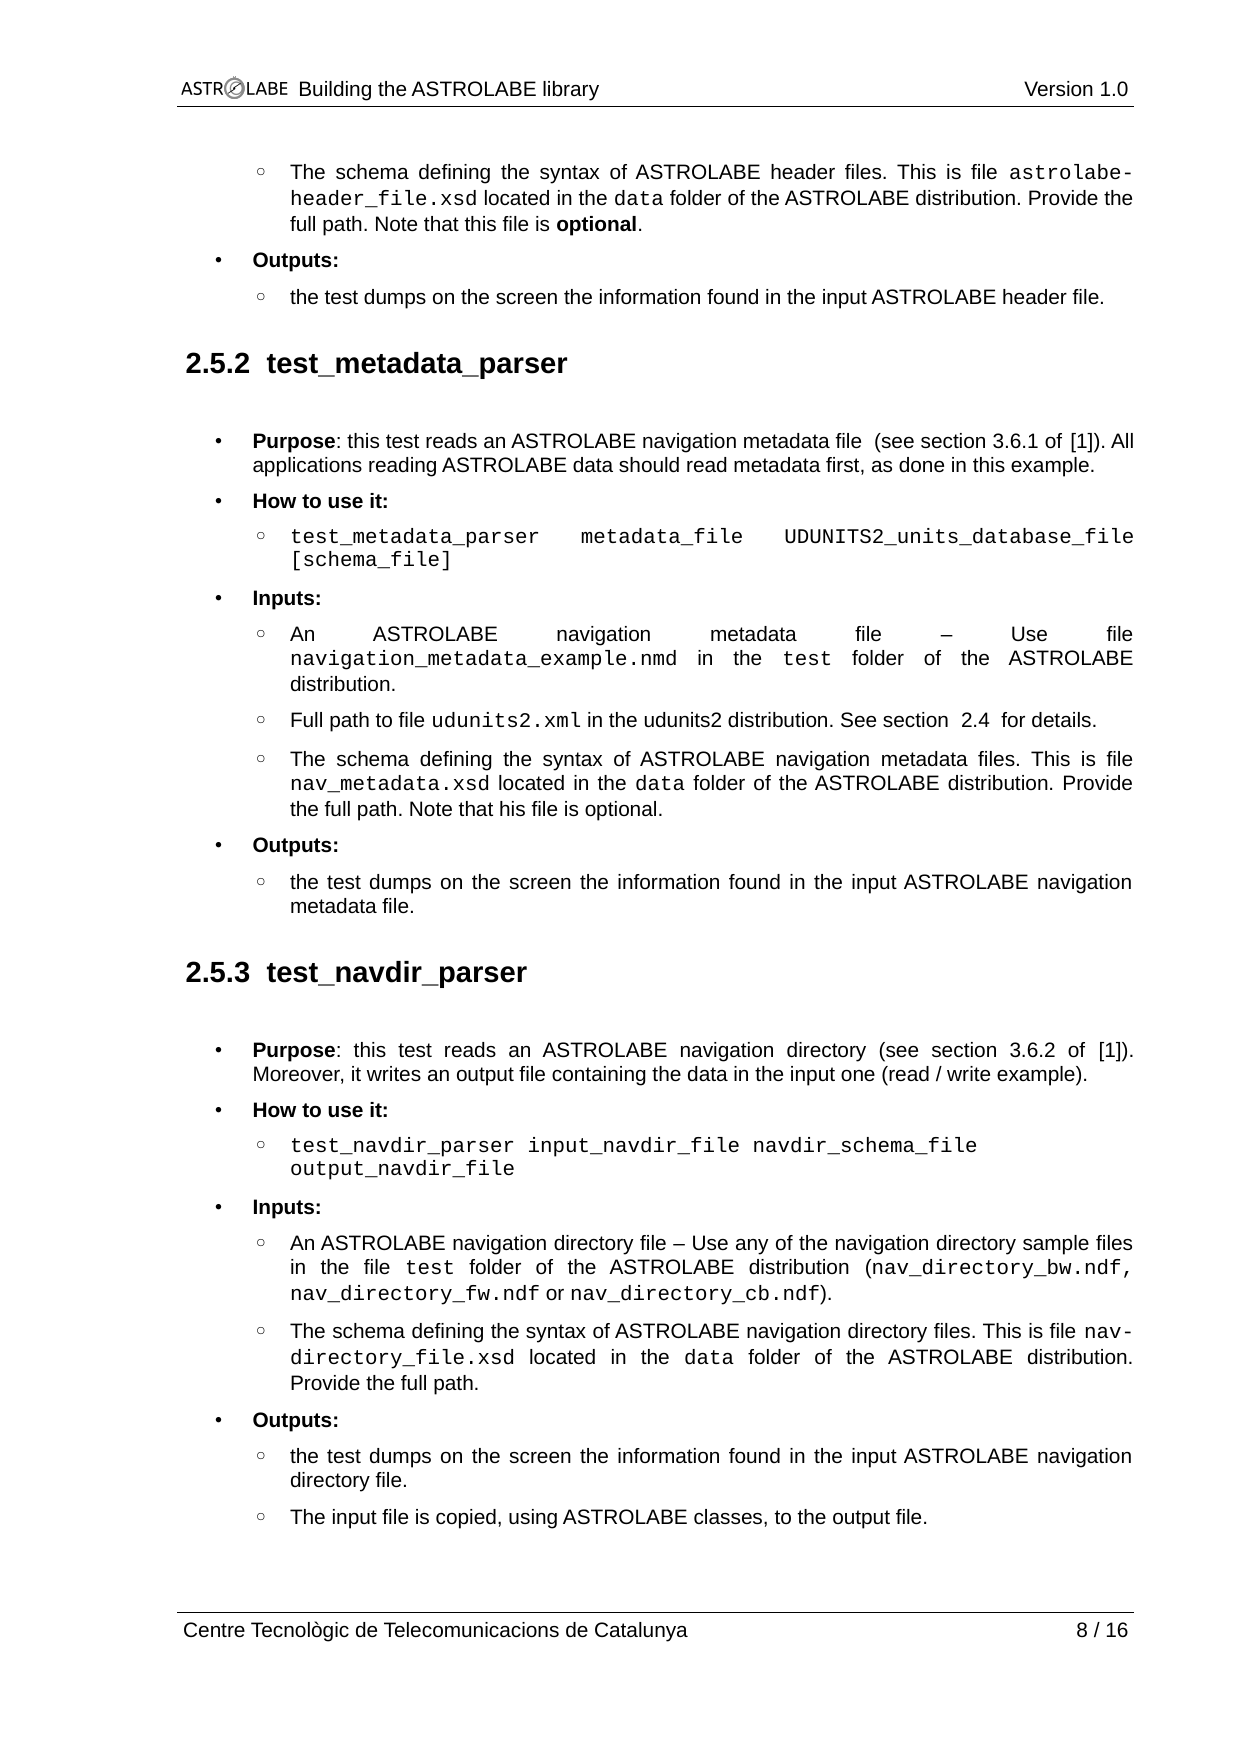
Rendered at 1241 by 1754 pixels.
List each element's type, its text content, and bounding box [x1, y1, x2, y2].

list Purpose: this test reads an ASTROLABE navigation metadata file (see section 3.6.1 of [1]). All applications reading ASTROLABE data should read metadata first, as done in this example. [215, 428, 1134, 477]
list How to use it: [215, 489, 1134, 513]
list The schema defining the syntax of ASTROLABE header files. This is file astrolabe-header_file.xsd located in the data folder of the ASTROLABE distribution. Provide the full path. Note that this file is optional. [252, 160, 1134, 235]
list Outputs: [215, 1407, 1134, 1431]
subtitle test_navdir_parser [177, 955, 1134, 989]
list Inputs: [215, 585, 1134, 609]
list An ASTROLABE navigation metadata file – Use file navigation_metadata_example.nmd in the test folder of the ASTROLABE distribution. [252, 622, 1134, 696]
list Inputs: [215, 1194, 1134, 1218]
list Purpose: this test reads an ASTROLABE navigation directory (see section 3.6.2 of [1]). Moreover, it writes an output file containing the data in the input one (read / write example). [215, 1038, 1134, 1086]
list Full path to file udunits2.xml in the udunits2 distribution. See section 2.4 for details. [252, 708, 1134, 734]
picture [181, 76, 288, 99]
list Outputs: [215, 248, 1134, 272]
list An ASTROLABE navigation directory file – Use any of the navigation directory sample files in the file test folder of the ASTROLABE distribution (nav_directory_bw.ndf, nav_directory_fw.ndf or nav_directory_cb.ndf). [252, 1231, 1134, 1307]
list the test dumps on the screen the information found in the input ASTROLABE header file. [252, 284, 1134, 308]
list the test dumps on the screen the information found in the input ASTROLABE navigation metadata file. [252, 869, 1134, 918]
list The schema defining the syntax of ASTROLABE navigation directory files. This is file nav-directory_file.xsd located in the data folder of the ASTROLABE distribution. Provide the full path. [252, 1319, 1134, 1395]
list Outputs: [215, 833, 1134, 857]
list How to use it: [215, 1098, 1134, 1122]
list the test dumps on the screen the information found in the input ASTROLABE navigation directory file. [252, 1444, 1134, 1492]
list The input file is copied, using ASTROLABE classes, to the output file. [252, 1504, 1134, 1528]
list The schema defining the syntax of ASTROLABE navigation metadata files. This is file nav_metadata.xsd located in the data folder of the ASTROLABE distribution. Provide the full path. Note that his file is optional. [252, 747, 1134, 821]
list test_navdir_parser input_navdir_file navdir_schema_file output_navdir_file [252, 1135, 1134, 1182]
subtitle test_metadata_parser [177, 346, 1134, 379]
list test_metadata_parser metadata_file UDUNITS2_units_database_file [schema_file] [252, 526, 1134, 573]
